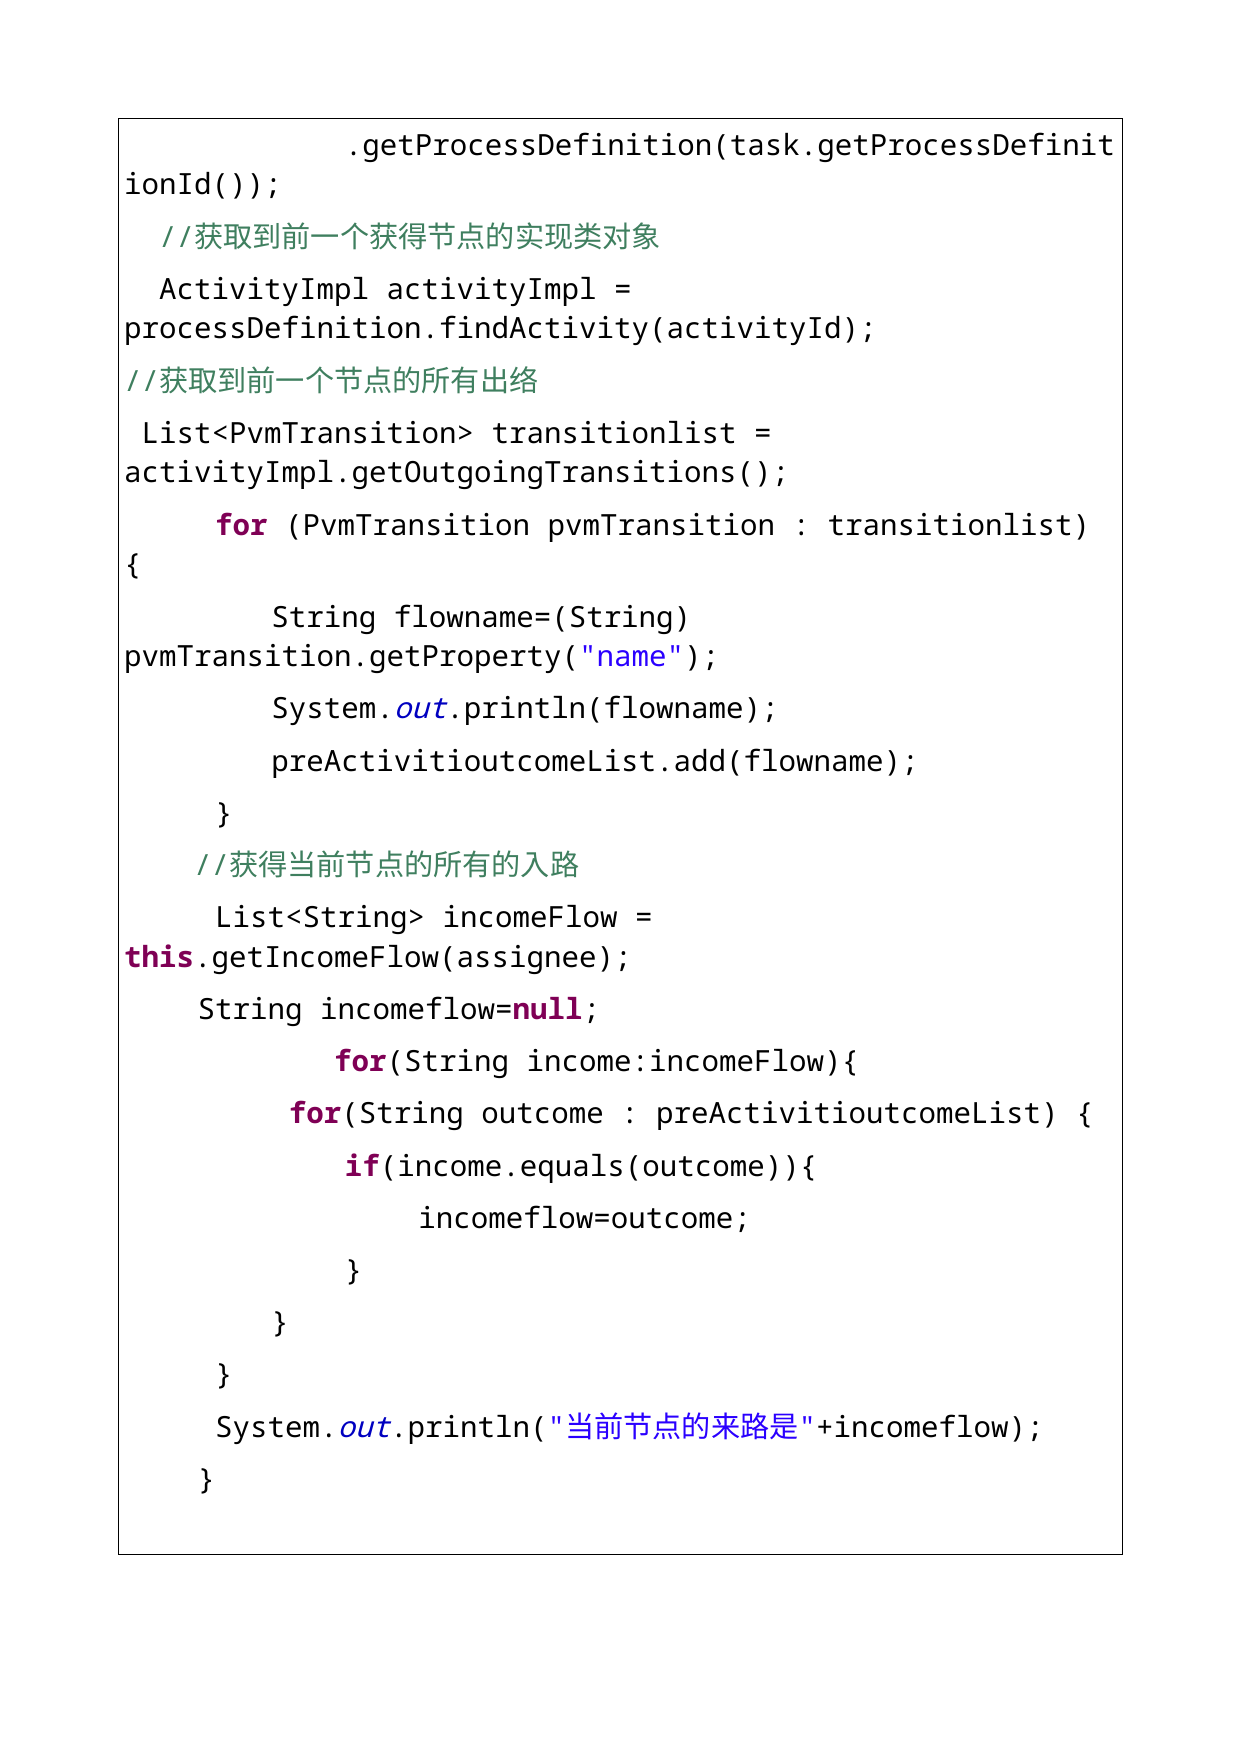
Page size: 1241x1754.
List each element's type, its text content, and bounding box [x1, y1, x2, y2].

table_header .getProcessDefinition(task.getProcessDefinitionId()); //获取到前一个获得节点的实现类对象 ActivityImpl activityImpl = processDefinition.findActivity(activityId); //获取到前一个节点的所有出络 List<PvmTransition> transitionlist = activityImpl.getOutgoingTransitions(); for (PvmTransition pvmTransition : transitionlist) { String flowname=(String) pvmTransition.getProperty("name"); System.out.println(flowname); preActivitioutcomeList.add(flowname); } //获得当前节点的所有的入路 List<String> incomeFlow = this.getIncomeFlow(assignee); String incomeflow=null; for(String income:incomeFlow){ for(String outcome : preActivitioutcomeList) { if(income.equals(outcome)){ incomeflow=outcome; } } } System.out.println("当前节点的来路是"+incomeflow); } [119, 119, 1122, 1554]
